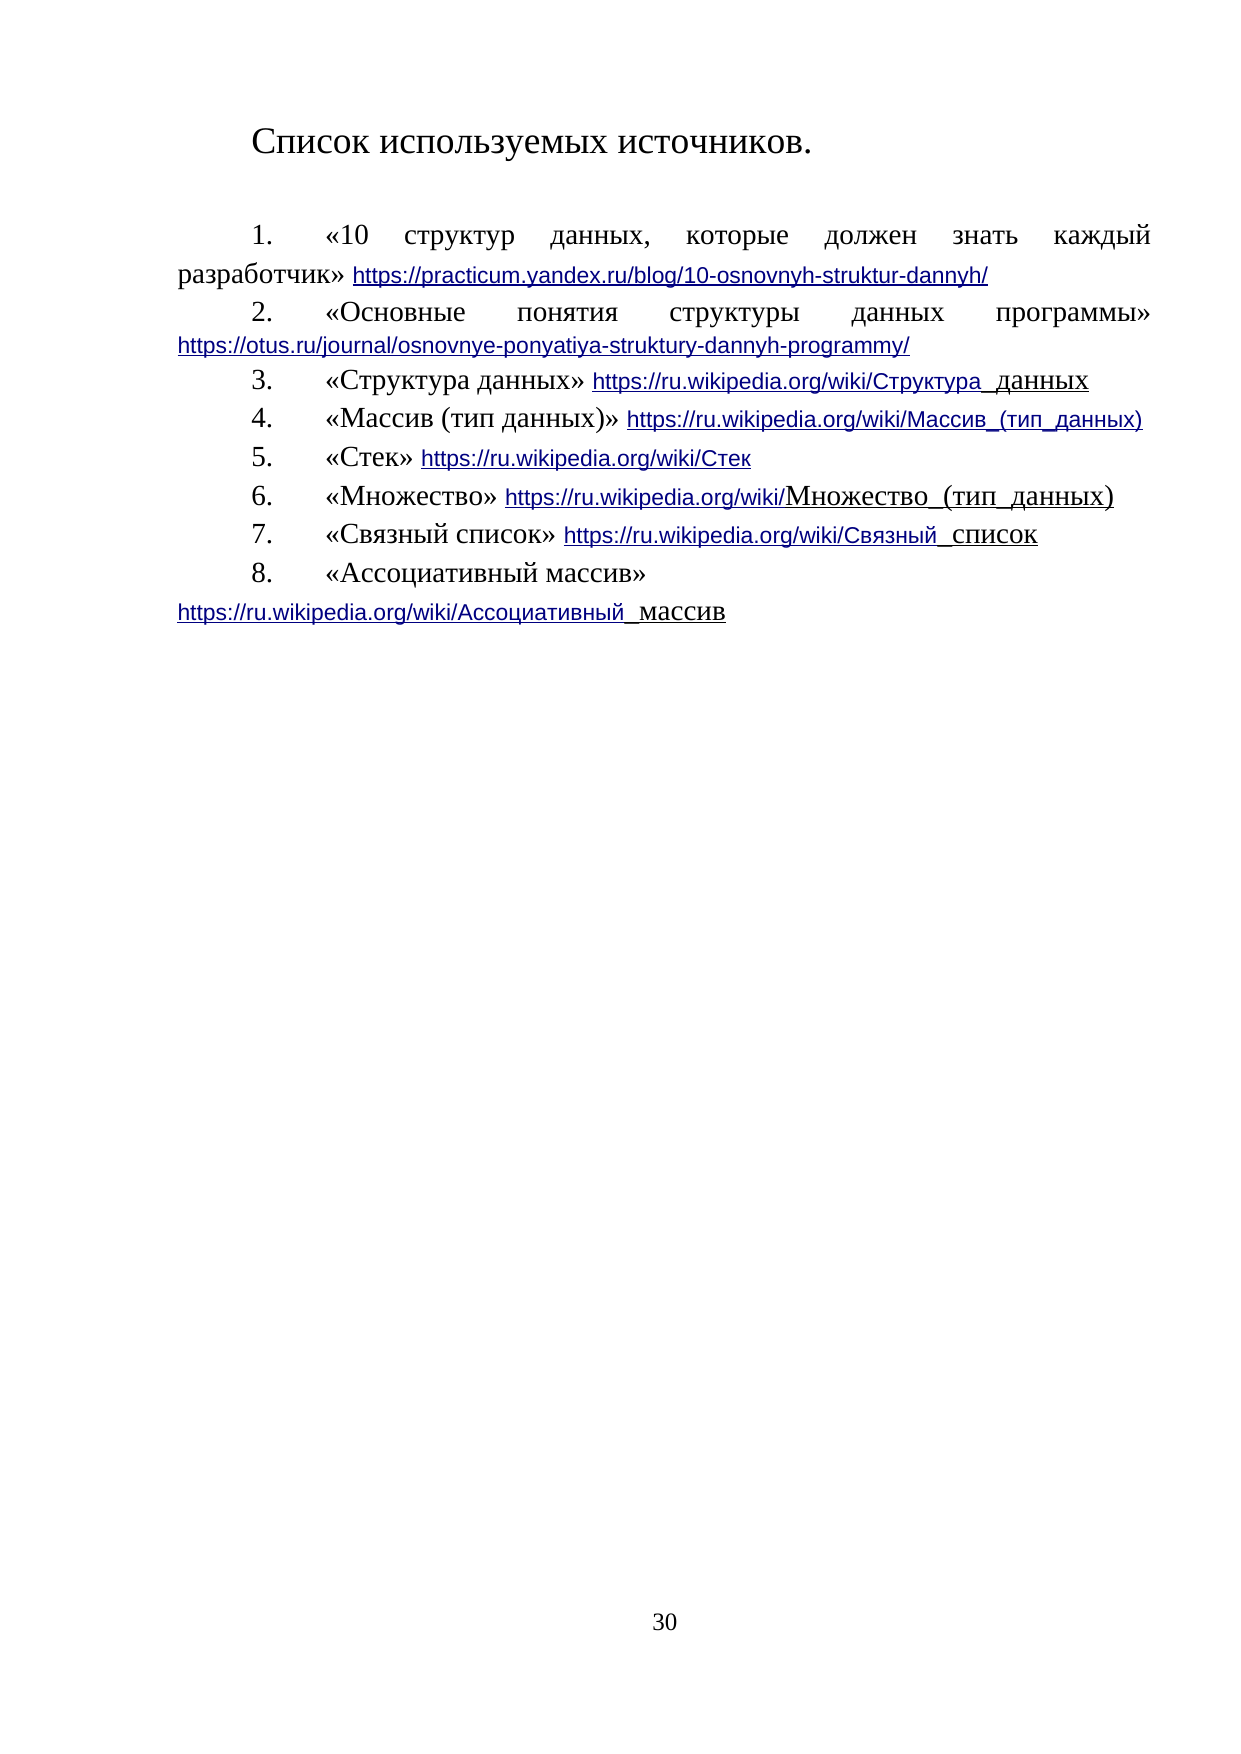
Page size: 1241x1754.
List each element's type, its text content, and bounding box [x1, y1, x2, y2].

list «Связный список» https://ru.wikipedia.org/wiki/Связный_список [177, 516, 1152, 550]
list «Стек» https://ru.wikipedia.org/wiki/Стек [177, 439, 1152, 473]
list «Массив (тип данных)» https://ru.wikipedia.org/wiki/Массив_(тип_данных) [177, 401, 1152, 434]
list «Структура данных» https://ru.wikipedia.org/wiki/Структура_данных [177, 362, 1152, 396]
list «Ассоциативный массив» https://ru.wikipedia.org/wiki/Ассоциативный_массив [177, 555, 1152, 627]
list «Основные понятия структуры данных программы» https://otus.ru/journal/osnovnye-ponyatiya-struktury-dannyh-programmy/ [177, 294, 1152, 358]
list «10 структур данных, которые должен знать каждый разработчик» https://practicum.yandex.ru/blog/10-osnovnyh-struktur-dannyh/ [177, 217, 1152, 289]
list «Множество» https://ru.wikipedia.org/wiki/Множество_(тип_данных) [177, 478, 1152, 511]
subtitle Список используемых источников. [251, 118, 1152, 161]
